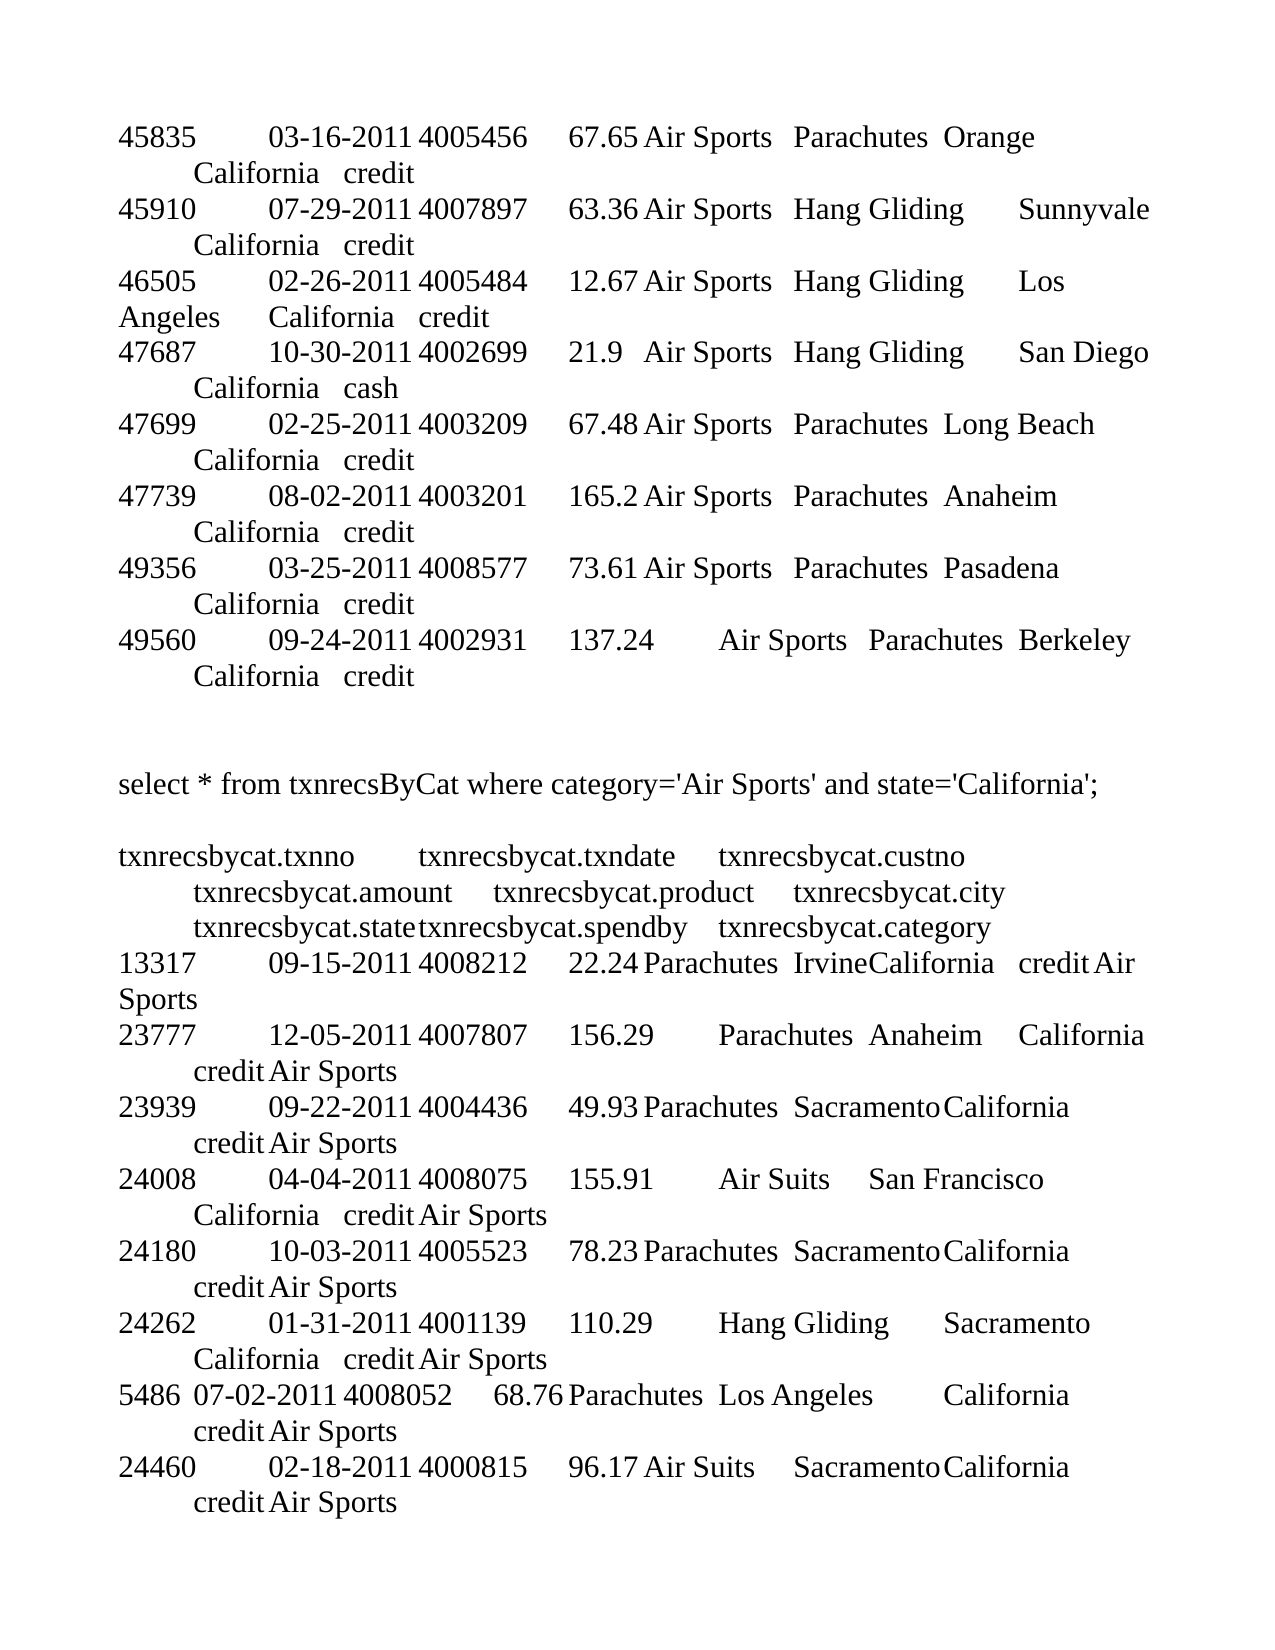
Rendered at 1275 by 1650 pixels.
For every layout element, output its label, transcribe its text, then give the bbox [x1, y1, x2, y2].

text 45910 07-29-2011 4007897 63.36 Air Sports Hang Gliding Sunnyvale California credit [118, 190, 1157, 262]
text 23777 12-05-2011 4007807 156.29 Parachutes Anaheim California credit Air Sports [118, 1017, 1157, 1088]
text 24460 02-18-2011 4000815 96.17 Air Suits Sacramento California credit Air Sports [118, 1448, 1157, 1520]
text 47699 02-25-2011 4003209 67.48 Air Sports Parachutes Long Beach California credit [118, 406, 1157, 477]
text 24262 01-31-2011 4001139 110.29 Hang Gliding Sacramento California credit Air Sports [118, 1304, 1157, 1376]
text 47687 10-30-2011 4002699 21.9 Air Sports Hang Gliding San Diego California cash [118, 334, 1157, 406]
text 23939 09-22-2011 4004436 49.93 Parachutes Sacramento California credit Air Sports [118, 1088, 1157, 1160]
text 5486 07-02-2011 4008052 68.76 Parachutes Los Angeles California credit Air Sports [118, 1376, 1157, 1448]
text 47739 08-02-2011 4003201 165.2 Air Sports Parachutes Anaheim California credit [118, 477, 1157, 549]
text 49560 09-24-2011 4002931 137.24 Air Sports Parachutes Berkeley California credit [118, 621, 1157, 693]
text 13317 09-15-2011 4008212 22.24 Parachutes Irvine California credit Air Sports [118, 945, 1157, 1017]
text 49356 03-25-2011 4008577 73.61 Air Sports Parachutes Pasadena California credit [118, 549, 1157, 621]
text select * from txnrecsByCat where category='Air Sports' and state='California'; [118, 765, 1157, 801]
text 46505 02-26-2011 4005484 12.67 Air Sports Hang Gliding Los Angeles California credit [118, 262, 1157, 334]
text 24008 04-04-2011 4008075 155.91 Air Suits San Francisco California credit Air Sports [118, 1160, 1157, 1232]
text 24180 10-03-2011 4005523 78.23 Parachutes Sacramento California credit Air Sports [118, 1232, 1157, 1304]
text txnrecsbycat.txnno txnrecsbycat.txndate txnrecsbycat.custno txnrecsbycat.amount txnrecsbycat.product txnrecsbycat.city txnrecsbycat.state txnrecsbycat.spendby txnrecsbycat.category [118, 837, 1157, 945]
text 45835 03-16-2011 4005456 67.65 Air Sports Parachutes Orange California credit [118, 118, 1157, 190]
